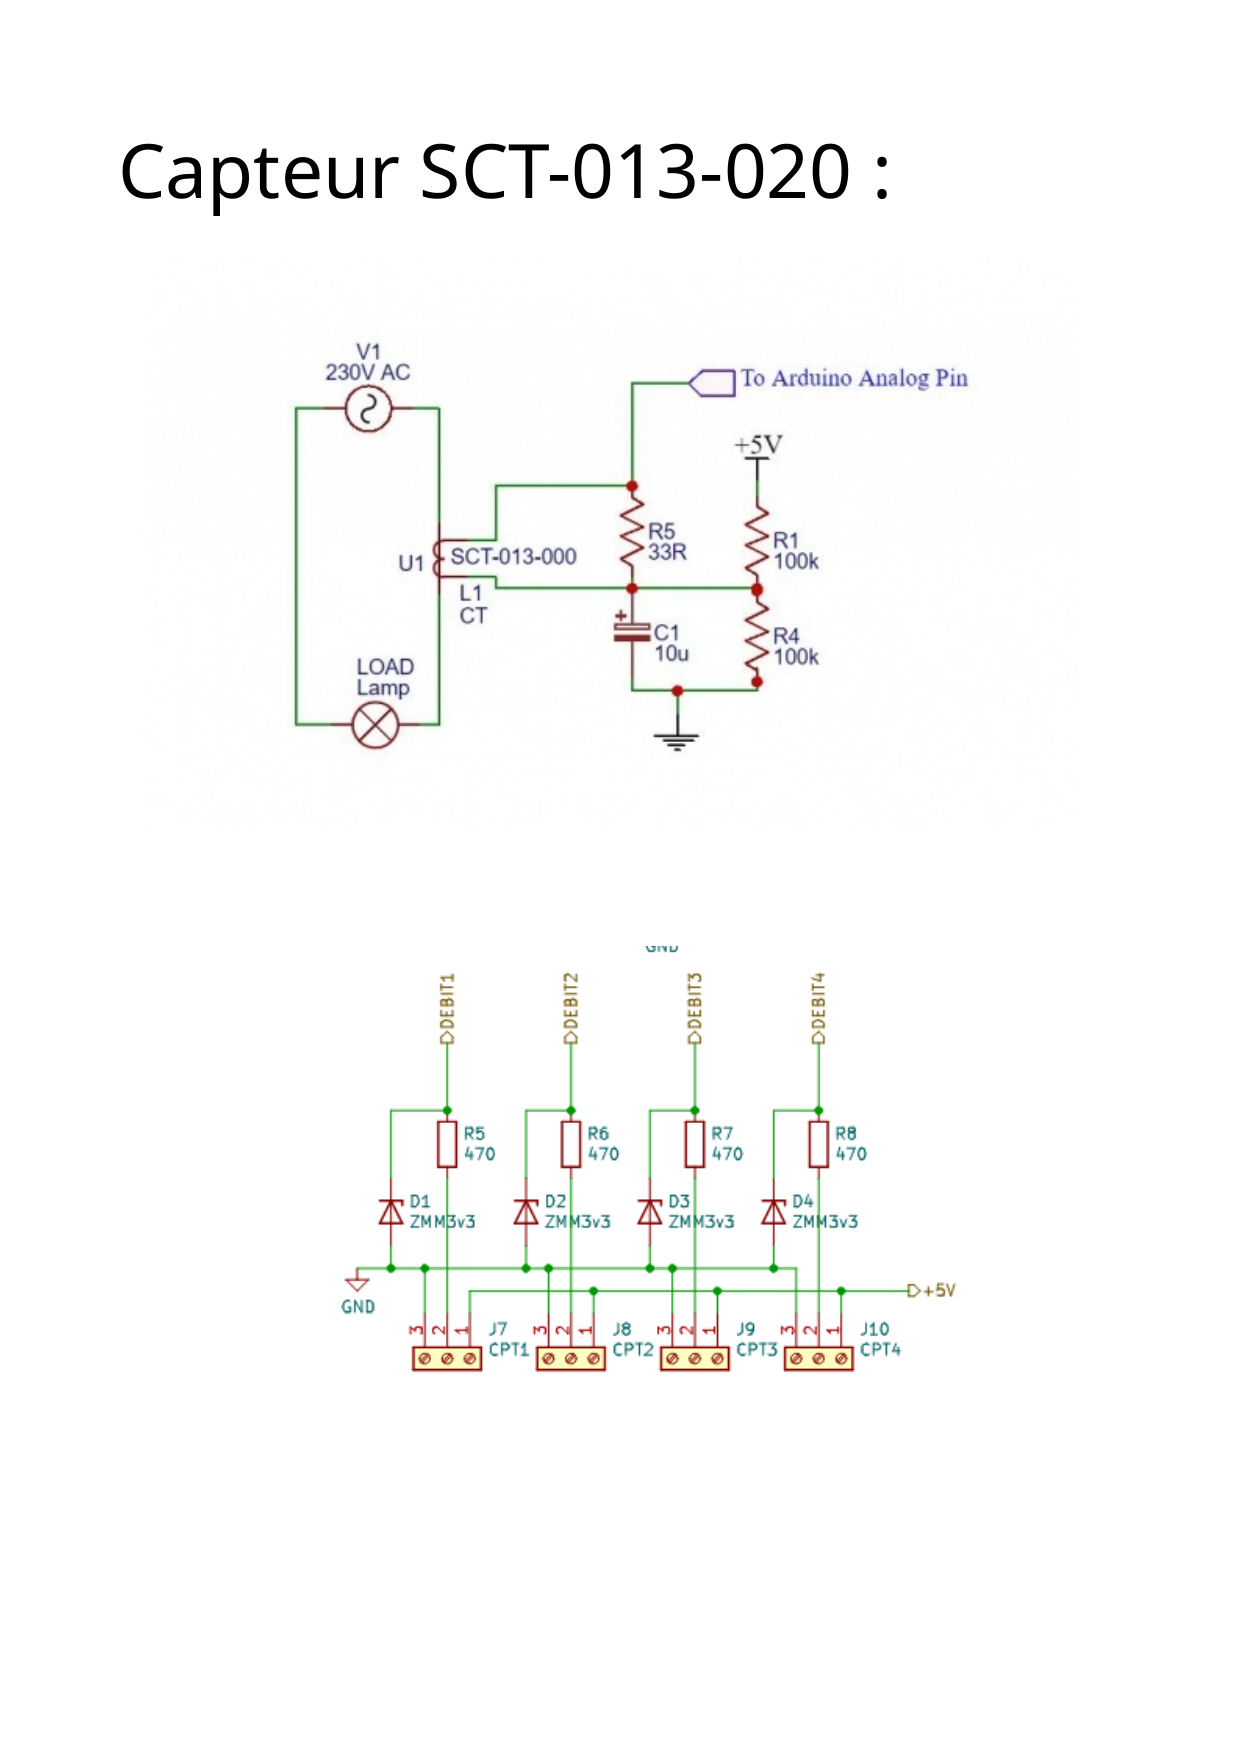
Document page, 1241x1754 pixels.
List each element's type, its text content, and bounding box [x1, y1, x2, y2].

text Capteur SCT-013-020 : [118, 118, 1122, 220]
picture [142, 256, 1080, 829]
picture [309, 946, 975, 1394]
